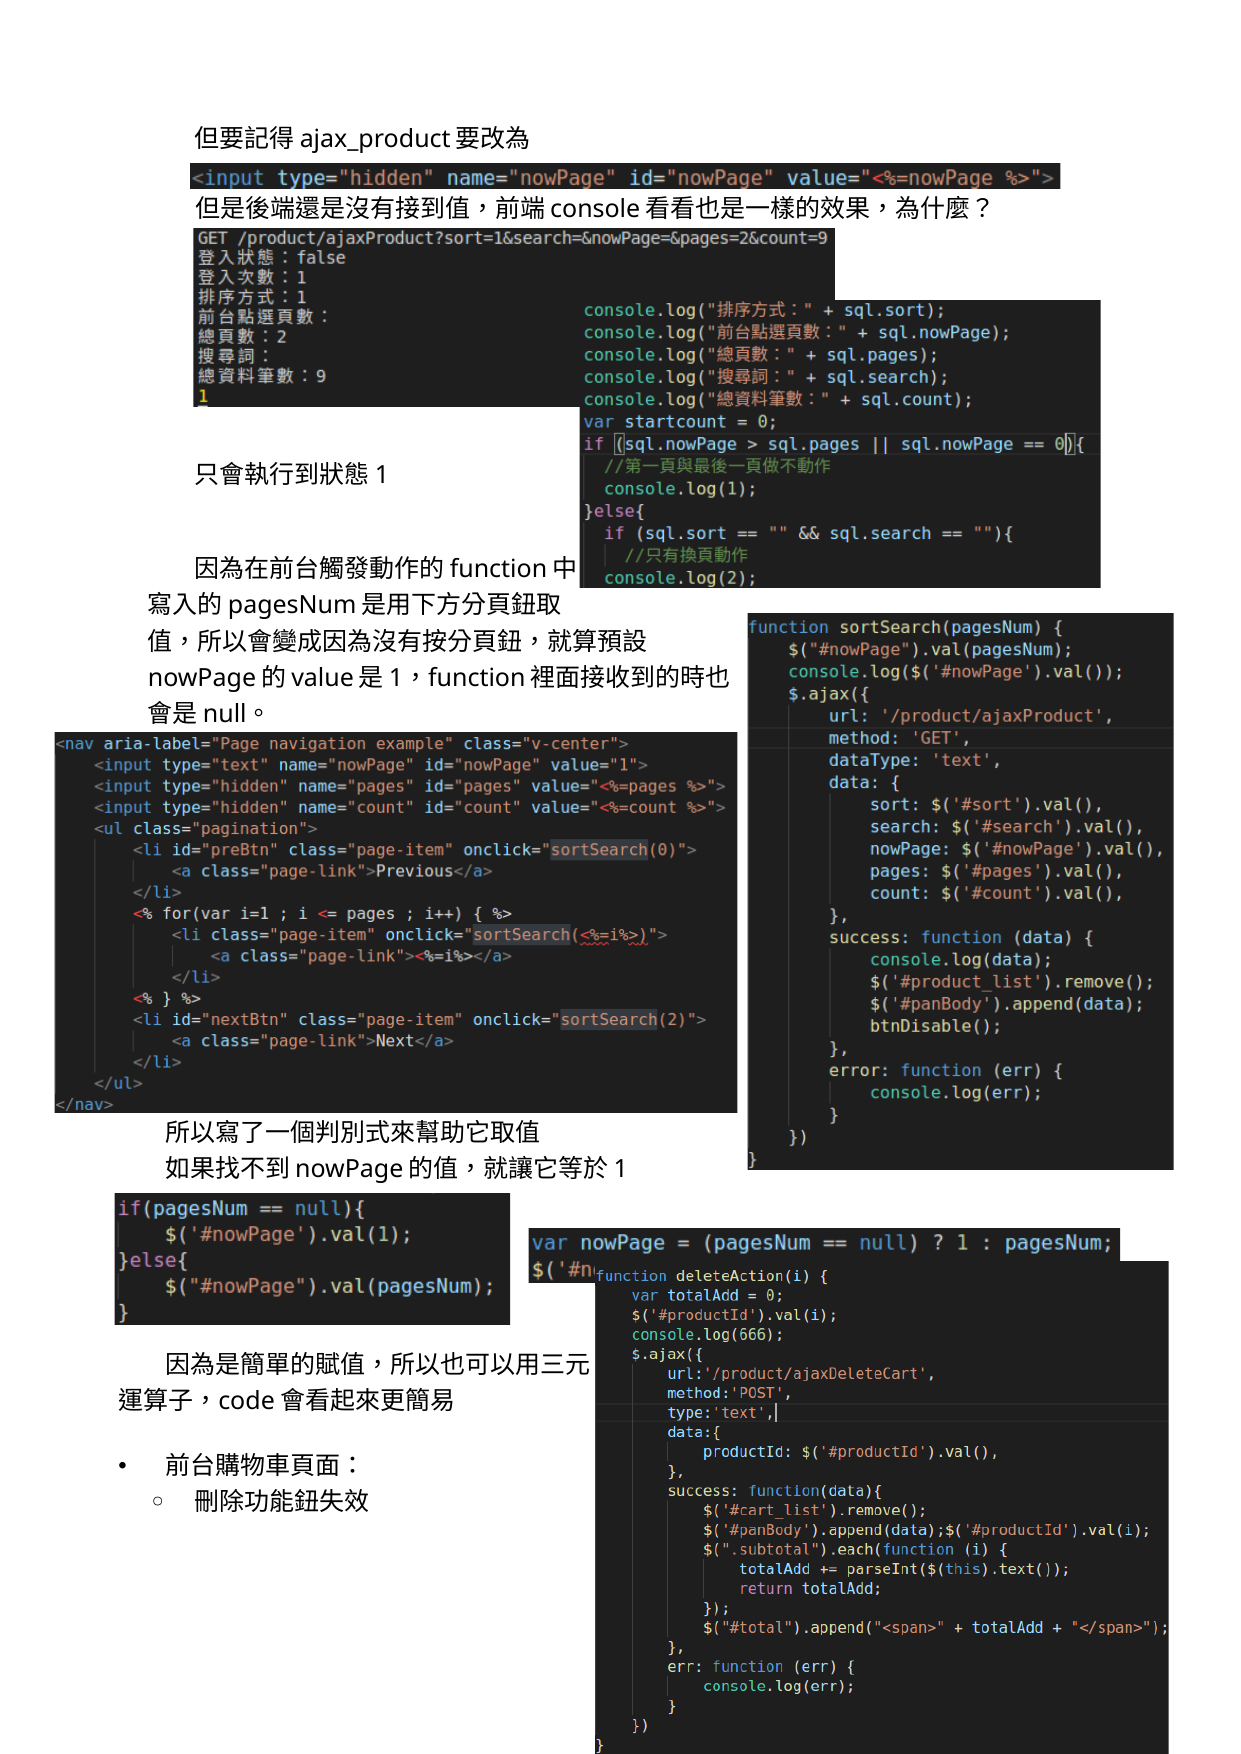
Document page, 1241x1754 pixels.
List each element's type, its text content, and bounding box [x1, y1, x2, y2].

text [1101, 455, 1122, 491]
text 但要記得ajax_product要改為 [148, 118, 1122, 154]
list 刪除功能鈕失效 [148, 1482, 595, 1518]
text 因為在前台觸發動作的function中，寫入的pagesNum是用下方分頁鈕取值，所以會變成因為沒有按分頁鈕，就算預設nowPage的value是1，function裡面接收到的時也會是null。 [148, 549, 1122, 730]
picture [193, 228, 1101, 588]
picture [190, 163, 1061, 189]
list 前台購物車頁面： [118, 1446, 595, 1482]
picture [747, 613, 1174, 1170]
text 所以寫了一個判別式來幫助它取值 [118, 787, 747, 1148]
text 如果找不到nowPage的值，就讓它等於1 [118, 1148, 1122, 1185]
picture [528, 1228, 1169, 1754]
picture [114, 1193, 511, 1325]
picture [54, 732, 738, 1113]
list 但是後端還是沒有接到值，前端console看看也是一樣的效果，為什麼？ [159, 154, 1122, 225]
text 只會執行到狀態1 [148, 455, 579, 491]
text 因為是簡單的賦值，所以也可以用三元運算子，code會看起來更簡易 [118, 1344, 595, 1417]
